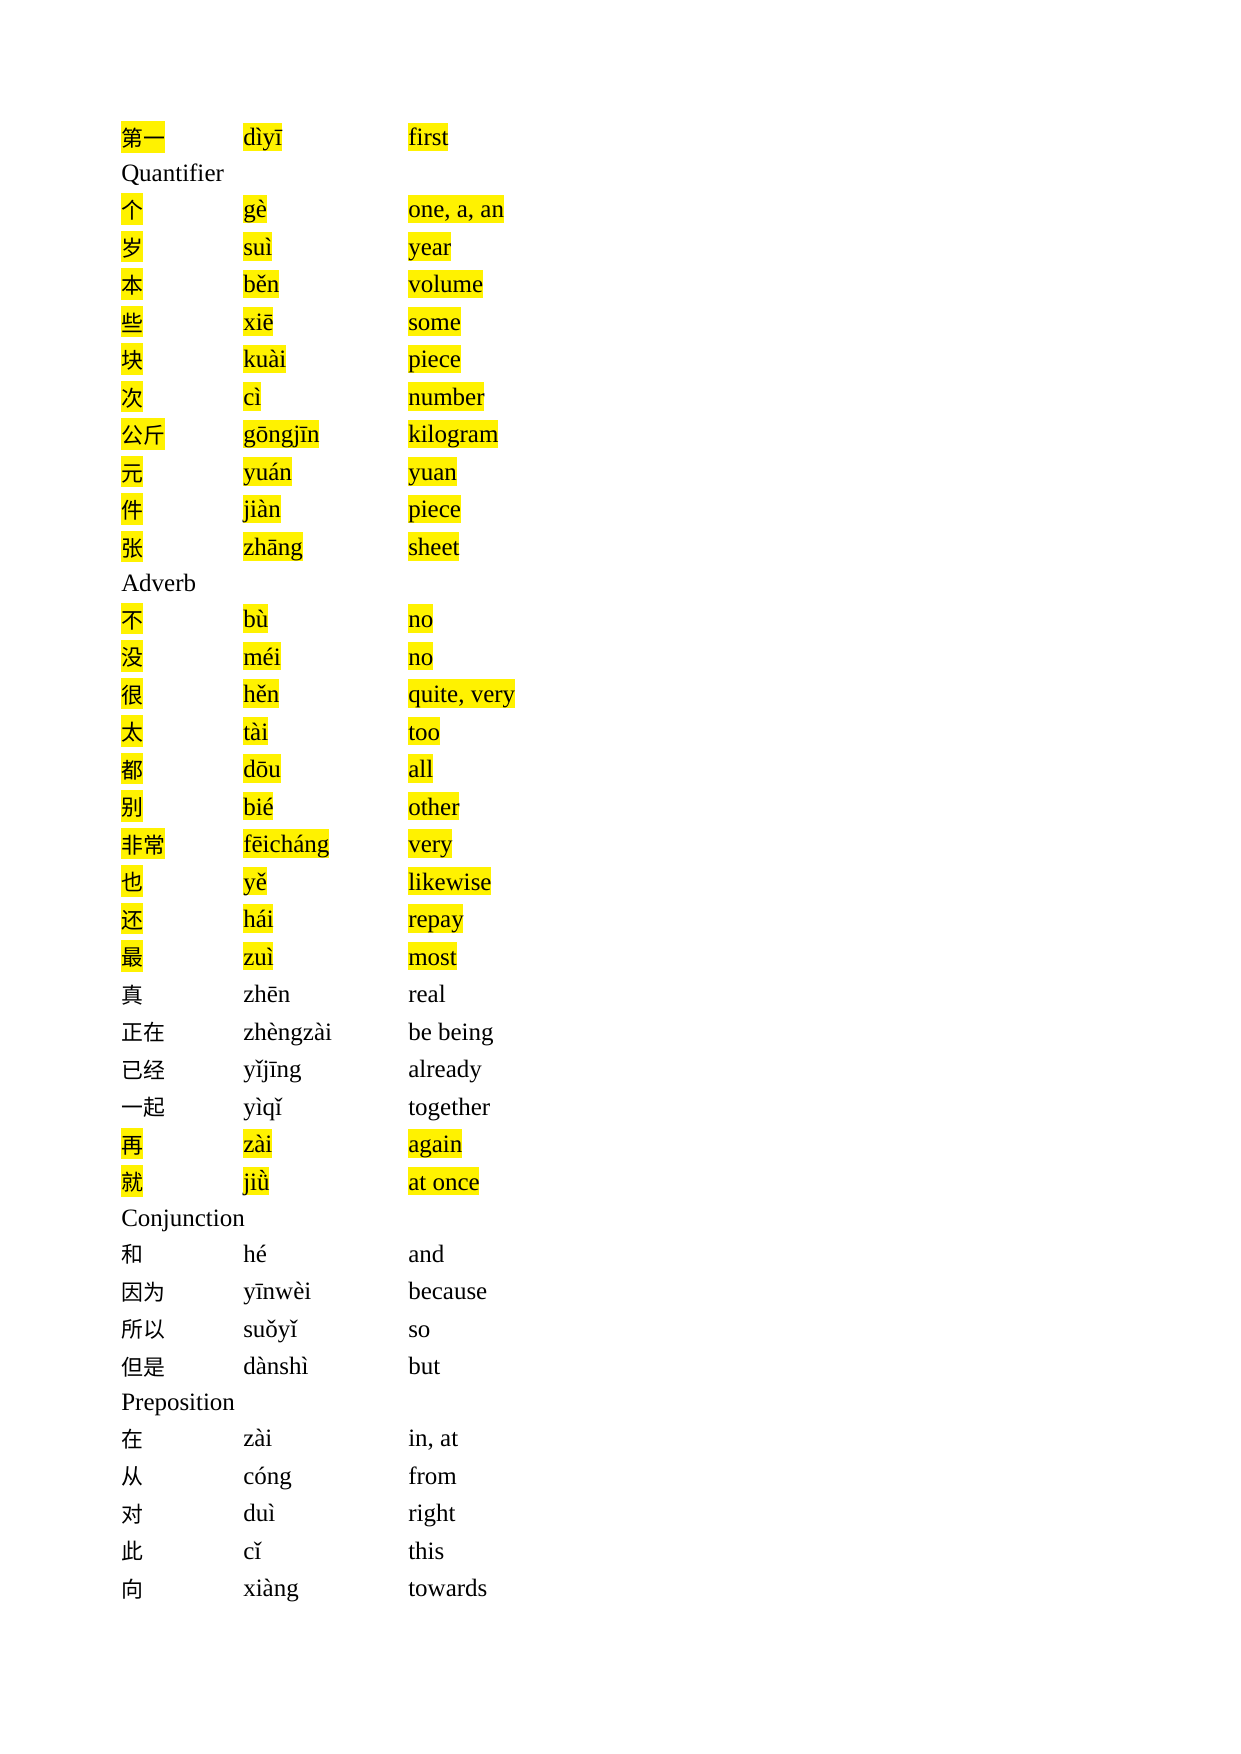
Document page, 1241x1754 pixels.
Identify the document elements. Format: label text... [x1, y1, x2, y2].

table_cell some [405, 303, 731, 340]
table_cell from [405, 1456, 731, 1494]
table_cell 不 [118, 600, 240, 637]
table_cell xiē [240, 303, 405, 340]
table_cell jiǜ [240, 1162, 405, 1200]
table_cell first [405, 118, 731, 156]
table_cell 太 [118, 712, 240, 750]
table_cell xiàng [240, 1569, 405, 1606]
table_cell 再 [118, 1125, 240, 1162]
table_cell 公斤 [118, 415, 240, 453]
table_cell běn [240, 265, 405, 303]
table_cell Quantifier [118, 156, 731, 190]
table_cell zhēn [240, 975, 405, 1012]
table_cell méi [240, 637, 405, 675]
table_cell 真 [118, 975, 240, 1012]
table_cell dànshì [240, 1347, 405, 1384]
table_cell 所以 [118, 1309, 240, 1347]
table_cell Preposition [118, 1384, 731, 1419]
table_cell 些 [118, 303, 240, 340]
table_cell hěn [240, 675, 405, 712]
table_cell 次 [118, 378, 240, 415]
table_cell suǒyǐ [240, 1309, 405, 1347]
table_cell already [405, 1050, 731, 1087]
table_cell towards [405, 1569, 731, 1606]
table_cell repay [405, 900, 731, 937]
table_cell 第一 [118, 118, 240, 156]
table_cell too [405, 712, 731, 750]
table_cell jiàn [240, 490, 405, 528]
table_cell in, at [405, 1419, 731, 1456]
table_cell duì [240, 1494, 405, 1531]
table_cell zài [240, 1419, 405, 1456]
table_cell 在 [118, 1419, 240, 1456]
table_cell 还 [118, 900, 240, 937]
table_cell dōu [240, 750, 405, 787]
table_cell 很 [118, 675, 240, 712]
table_cell 岁 [118, 228, 240, 265]
table_cell 也 [118, 862, 240, 900]
table_cell 就 [118, 1162, 240, 1200]
table_cell 没 [118, 637, 240, 675]
table_cell together [405, 1087, 731, 1125]
table_cell 从 [118, 1456, 240, 1494]
table_cell yīnwèi [240, 1272, 405, 1309]
table_cell fēicháng [240, 825, 405, 862]
table_cell gè [240, 190, 405, 228]
table_cell dìyī [240, 118, 405, 156]
table_cell yǐjīng [240, 1050, 405, 1087]
table_cell no [405, 637, 731, 675]
table_cell 但是 [118, 1347, 240, 1384]
table_cell no [405, 600, 731, 637]
table_cell and [405, 1234, 731, 1272]
table_cell 块 [118, 340, 240, 378]
table_cell hé [240, 1234, 405, 1272]
table_cell 向 [118, 1569, 240, 1606]
table_cell yuán [240, 453, 405, 490]
table_cell 已经 [118, 1050, 240, 1087]
table_cell most [405, 937, 731, 975]
table_cell but [405, 1347, 731, 1384]
table_cell be being [405, 1012, 731, 1050]
table_cell kuài [240, 340, 405, 378]
table_cell year [405, 228, 731, 265]
table_cell other [405, 787, 731, 825]
table_cell 个 [118, 190, 240, 228]
table_cell Adverb [118, 565, 731, 600]
table_cell one, a, an [405, 190, 731, 228]
table_cell kilogram [405, 415, 731, 453]
table_cell gōngjīn [240, 415, 405, 453]
table_cell 和 [118, 1234, 240, 1272]
table_cell 正在 [118, 1012, 240, 1050]
table_cell 一起 [118, 1087, 240, 1125]
table_cell zhèngzài [240, 1012, 405, 1050]
table_cell 元 [118, 453, 240, 490]
table_cell 本 [118, 265, 240, 303]
table_cell yě [240, 862, 405, 900]
table_cell very [405, 825, 731, 862]
table_cell zuì [240, 937, 405, 975]
table_cell Conjunction [118, 1200, 731, 1234]
table_cell volume [405, 265, 731, 303]
table_cell bié [240, 787, 405, 825]
table_cell zài [240, 1125, 405, 1162]
table_cell all [405, 750, 731, 787]
table_cell 都 [118, 750, 240, 787]
table_cell at once [405, 1162, 731, 1200]
table_cell likewise [405, 862, 731, 900]
table_cell so [405, 1309, 731, 1347]
table_cell 最 [118, 937, 240, 975]
table_cell piece [405, 490, 731, 528]
table_cell 因为 [118, 1272, 240, 1309]
table_cell right [405, 1494, 731, 1531]
table_cell cǐ [240, 1531, 405, 1569]
table_cell zhāng [240, 528, 405, 565]
table_cell 件 [118, 490, 240, 528]
table_cell because [405, 1272, 731, 1309]
table_cell bù [240, 600, 405, 637]
table_cell number [405, 378, 731, 415]
table_cell cóng [240, 1456, 405, 1494]
table_cell cì [240, 378, 405, 415]
table_cell 张 [118, 528, 240, 565]
table_cell yuan [405, 453, 731, 490]
table_cell 对 [118, 1494, 240, 1531]
table_cell this [405, 1531, 731, 1569]
table_cell quite, very [405, 675, 731, 712]
table_cell yìqǐ [240, 1087, 405, 1125]
table_cell sheet [405, 528, 731, 565]
table_cell hái [240, 900, 405, 937]
table_cell again [405, 1125, 731, 1162]
table_cell piece [405, 340, 731, 378]
table_cell suì [240, 228, 405, 265]
table_cell 此 [118, 1531, 240, 1569]
table_cell 非常 [118, 825, 240, 862]
table_cell 别 [118, 787, 240, 825]
table_cell real [405, 975, 731, 1012]
table_cell tài [240, 712, 405, 750]
